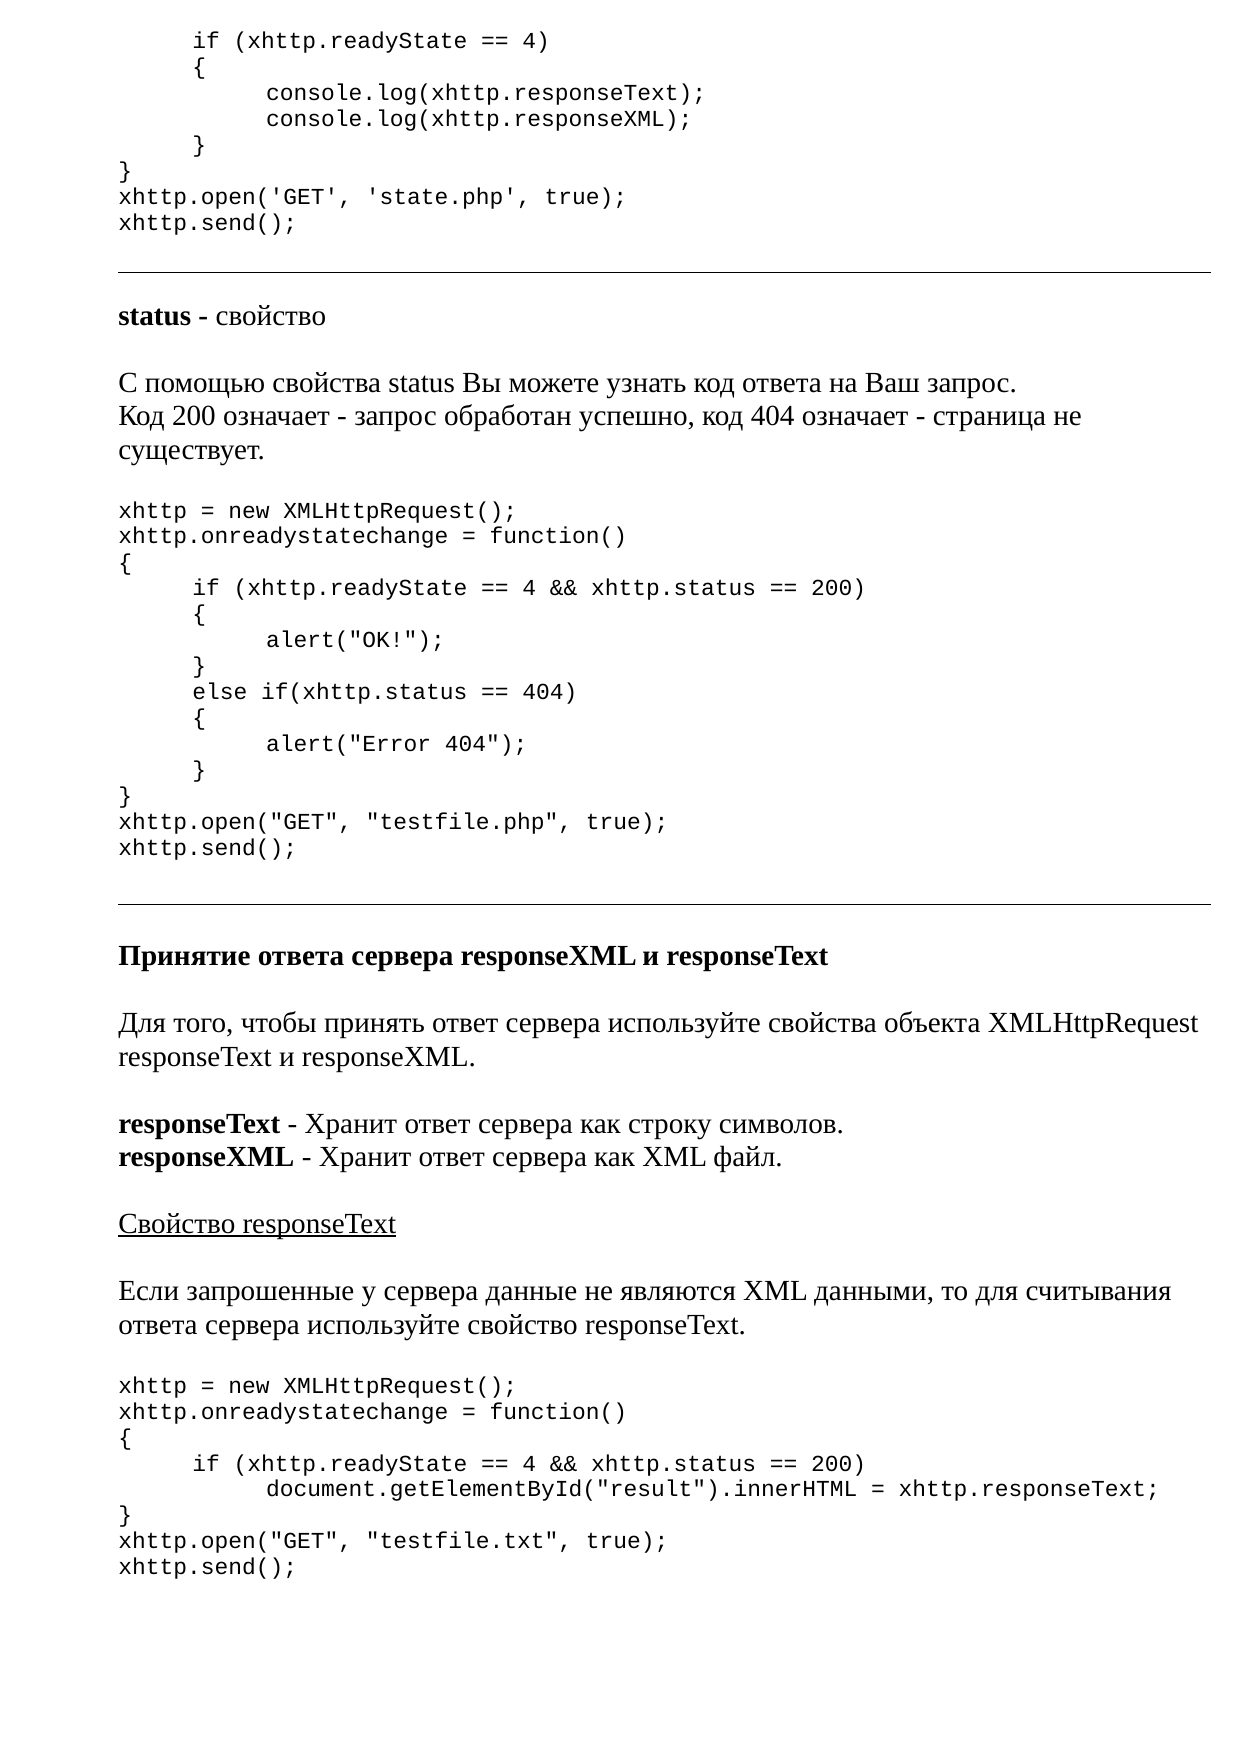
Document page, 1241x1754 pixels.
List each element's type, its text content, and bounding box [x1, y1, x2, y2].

text if (xhttp.readyState == 4 && xhttp.status == 200) [118, 577, 1211, 603]
text xhttp = new XMLHttpRequest(); [118, 499, 1211, 525]
text } [118, 1504, 1211, 1530]
text xhttp.onreadystatechange = function() [118, 1400, 1211, 1426]
text xhttp.open("GET", "testfile.txt", true); [118, 1530, 1211, 1556]
text } [118, 133, 1211, 159]
text xhttp.send(); [118, 836, 1211, 862]
text else if(xhttp.status == 404) [118, 681, 1211, 706]
text } [118, 758, 1211, 784]
text { [118, 603, 1211, 629]
text status - свойство [118, 298, 1211, 331]
text С помощью свойства status Вы можете узнать код ответа на Ваш запрос. [118, 365, 1211, 398]
text } [118, 159, 1211, 185]
text console.log(xhttp.responseText); [118, 81, 1211, 107]
text if (xhttp.readyState == 4) [118, 29, 1211, 55]
text if (xhttp.readyState == 4 && xhttp.status == 200) [118, 1452, 1211, 1478]
text Код 200 означает - запрос обработан успешно, код 404 означает - страница не существует. [118, 398, 1211, 465]
text console.log(xhttp.responseXML); [118, 107, 1211, 133]
text Если запрошенные у сервера данные не являются XML данными, то для считывания ответа сервера используйте свойство responseText. [118, 1273, 1211, 1341]
text { [118, 1426, 1211, 1452]
text { [118, 55, 1211, 81]
text Свойство responseText [118, 1206, 1211, 1240]
text } [118, 784, 1211, 810]
text alert("OK!"); [118, 629, 1211, 654]
text responseXML - Хранит ответ сервера как XML файл. [118, 1139, 1211, 1173]
text { [118, 706, 1211, 732]
text Принятие ответа сервера responseXML и responseText [118, 938, 1211, 972]
text xhttp.send(); [118, 211, 1211, 237]
text xhttp = new XMLHttpRequest(); [118, 1374, 1211, 1400]
text { [118, 551, 1211, 577]
text } [118, 654, 1211, 681]
text xhttp.send(); [118, 1556, 1211, 1582]
text xhttp.open('GET', 'state.php', true); [118, 185, 1211, 211]
text document.getElementById("result").innerHTML = xhttp.responseText; [118, 1478, 1211, 1504]
text Для того, чтобы принять ответ сервера используйте свойства объекта XMLHttpRequest responseText и responseXML. [118, 1005, 1211, 1072]
text responseText - Хранит ответ сервера как строку символов. [118, 1106, 1211, 1139]
text xhttp.open("GET", "testfile.php", true); [118, 810, 1211, 836]
text xhttp.onreadystatechange = function() [118, 525, 1211, 551]
text alert("Error 404"); [118, 732, 1211, 758]
